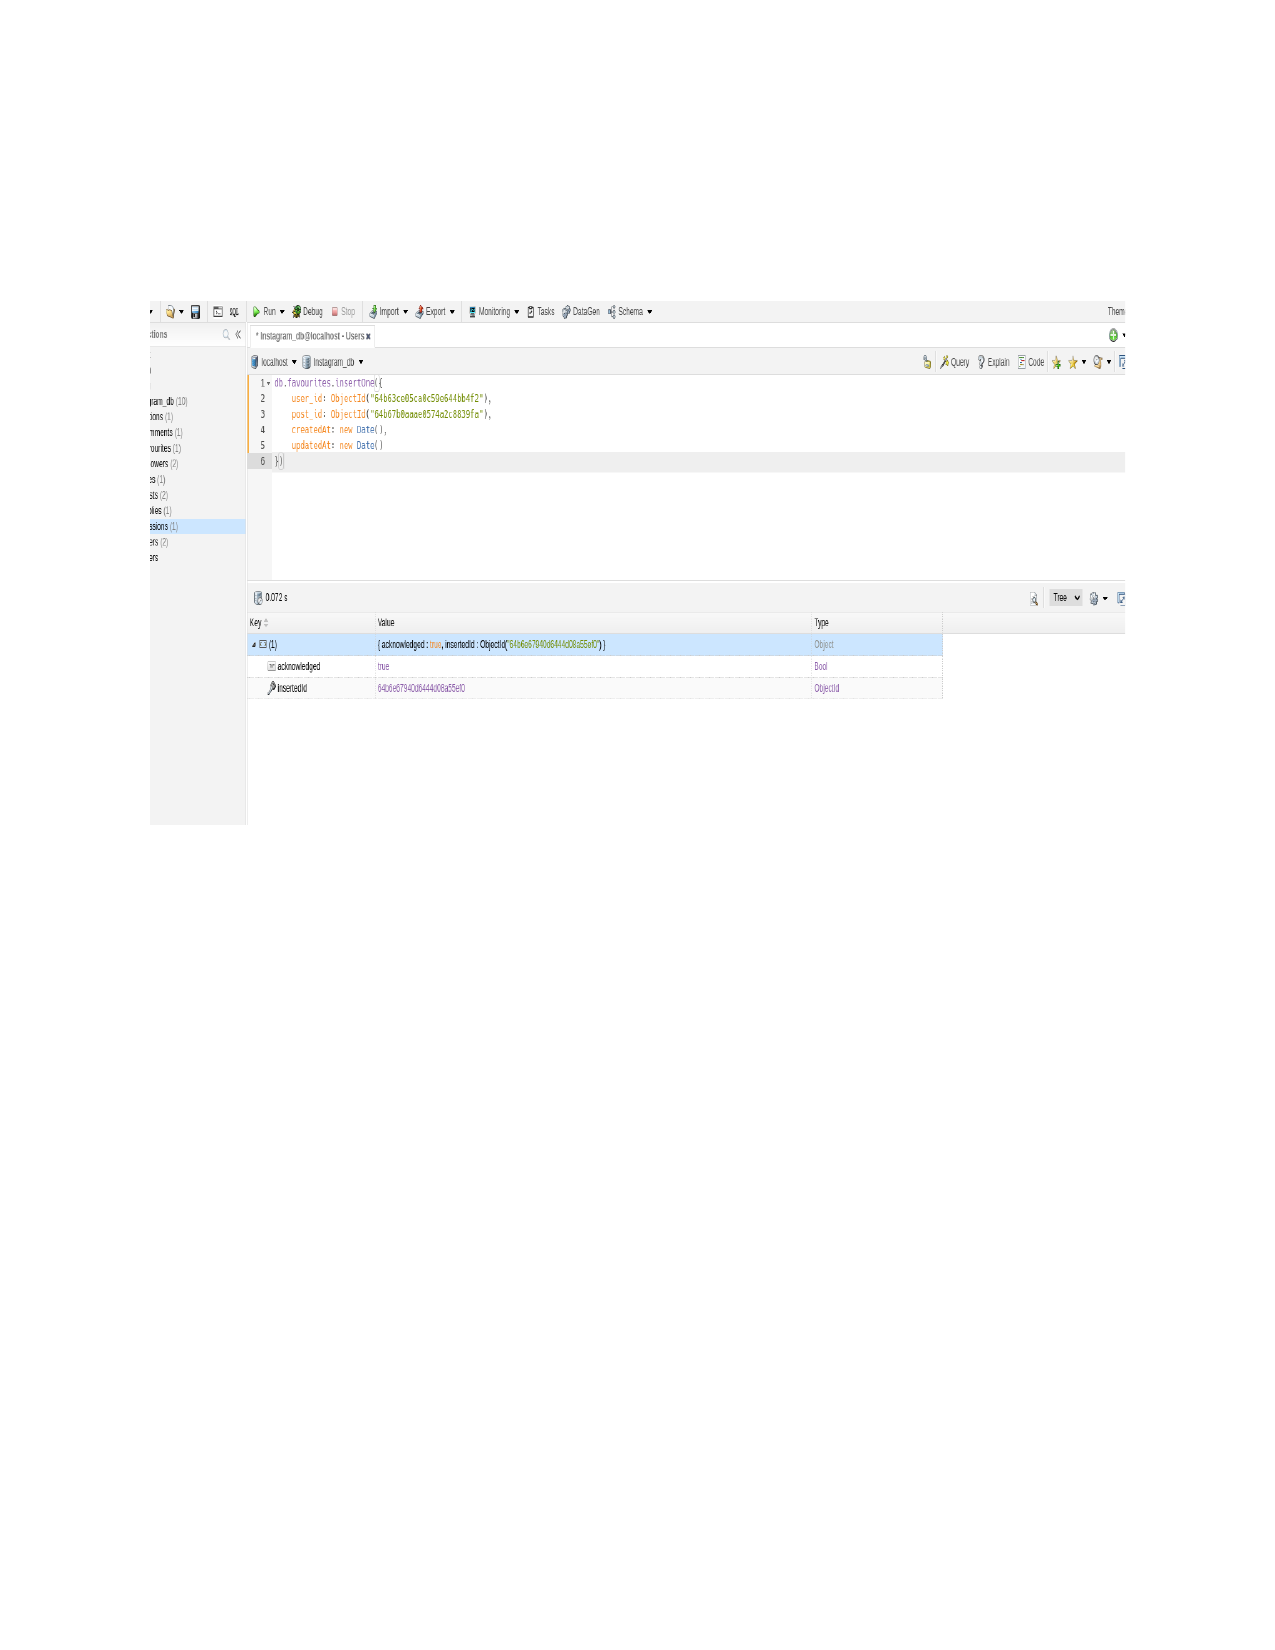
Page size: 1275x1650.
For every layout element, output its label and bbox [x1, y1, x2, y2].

picture [150, 301, 1125, 825]
